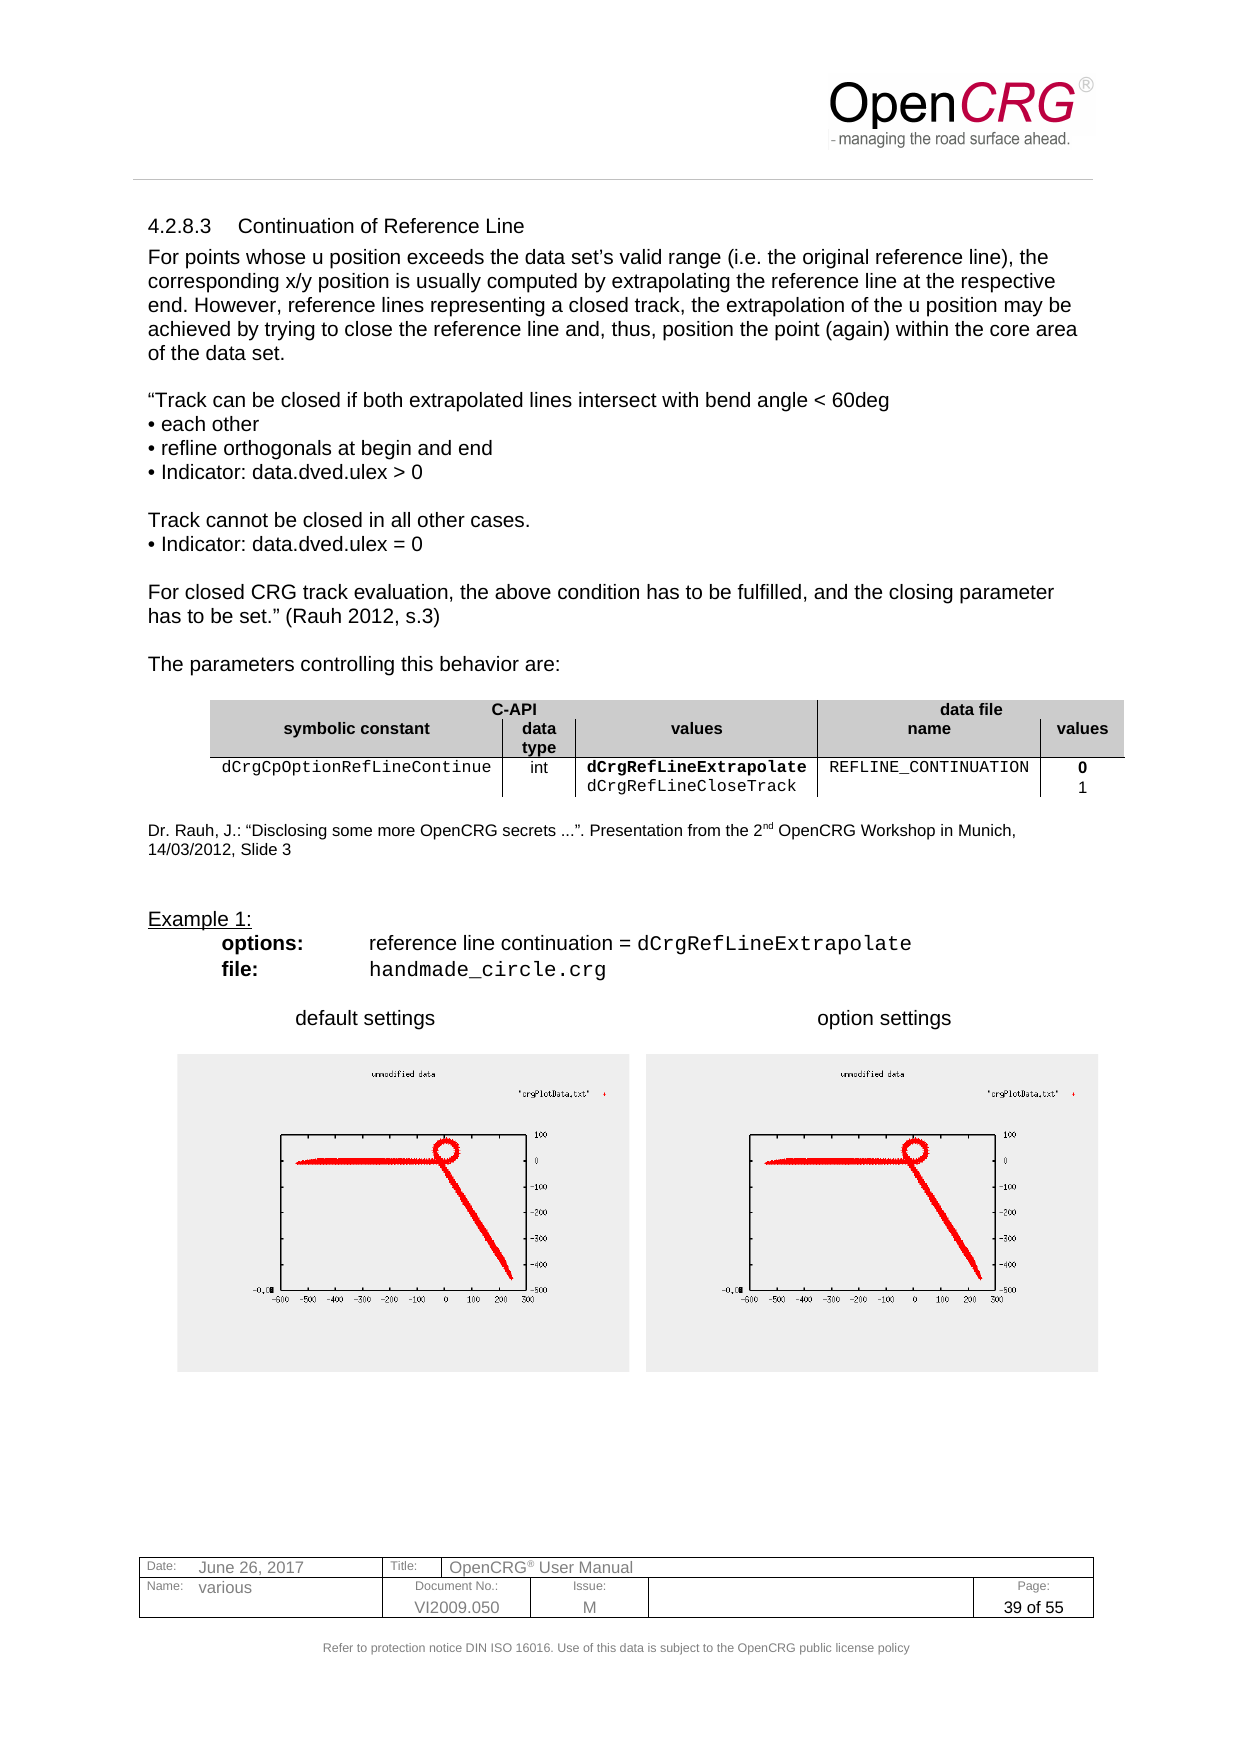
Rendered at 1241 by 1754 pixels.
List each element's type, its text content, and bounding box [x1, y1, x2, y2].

text Example 1: [148, 907, 1093, 931]
table_cell dCrgCpOptionRefLineContinue [210, 758, 502, 797]
text file: handmade_circle.crg [148, 957, 1093, 982]
text Dr. Rauh, J.: “Disclosing some more OpenCRG secrets ...”. Presentation from the 2nd OpenCRG Workshop in Munich, 14/03/2012, Slide 3 [148, 821, 1093, 859]
text For closed CRG track evaluation, the above condition has to be fulfilled, and the closing parameter has to be set.” (Rauh 2012, s.3) [148, 580, 1093, 628]
text • refline orthogonals at begin and end [148, 436, 1093, 460]
text • Indicator: data.dved.ulex > 0 [148, 460, 1093, 484]
text • each other [148, 412, 1093, 436]
text Track cannot be closed in all other cases. [148, 508, 1093, 532]
table_header C-API [210, 700, 817, 719]
text The parameters controlling this behavior are: [148, 652, 1093, 676]
text • Indicator: data.dved.ulex = 0 [148, 532, 1093, 556]
text default settings option settings [148, 1006, 1093, 1030]
text options: reference line continuation = dCrgRefLineExtrapolate [148, 931, 1093, 957]
subtitle Continuation of Reference Line [148, 214, 1093, 238]
text “Track can be closed if both extrapolated lines intersect with bend angle < 60deg [148, 388, 1093, 412]
table_header data file [818, 700, 1124, 719]
table_cell REFLINE_CONTINUATION [818, 758, 1040, 797]
table_cell dCrgRefLineExtrapolate dCrgRefLineCloseTrack [576, 758, 817, 797]
table_cell data type [503, 719, 575, 757]
table_cell symbolic constant [210, 719, 502, 757]
table_cell 0 1 [1041, 758, 1124, 797]
text For points whose u position exceeds the data set’s valid range (i.e. the original reference line), the corresponding x/y position is usually computed by extrapolating the reference line at the respective end. However, reference lines representing a closed track, the extrapolation of the u position may be achieved by trying to close the reference line and, thus, position the point (again) within the core area of the data set. [148, 244, 1093, 364]
picture [828, 73, 1096, 150]
table_cell values [576, 719, 817, 757]
picture [646, 1054, 1099, 1372]
picture [177, 1054, 630, 1372]
table_cell name [818, 719, 1040, 757]
table_cell values [1041, 719, 1124, 757]
table_cell int [503, 758, 575, 797]
